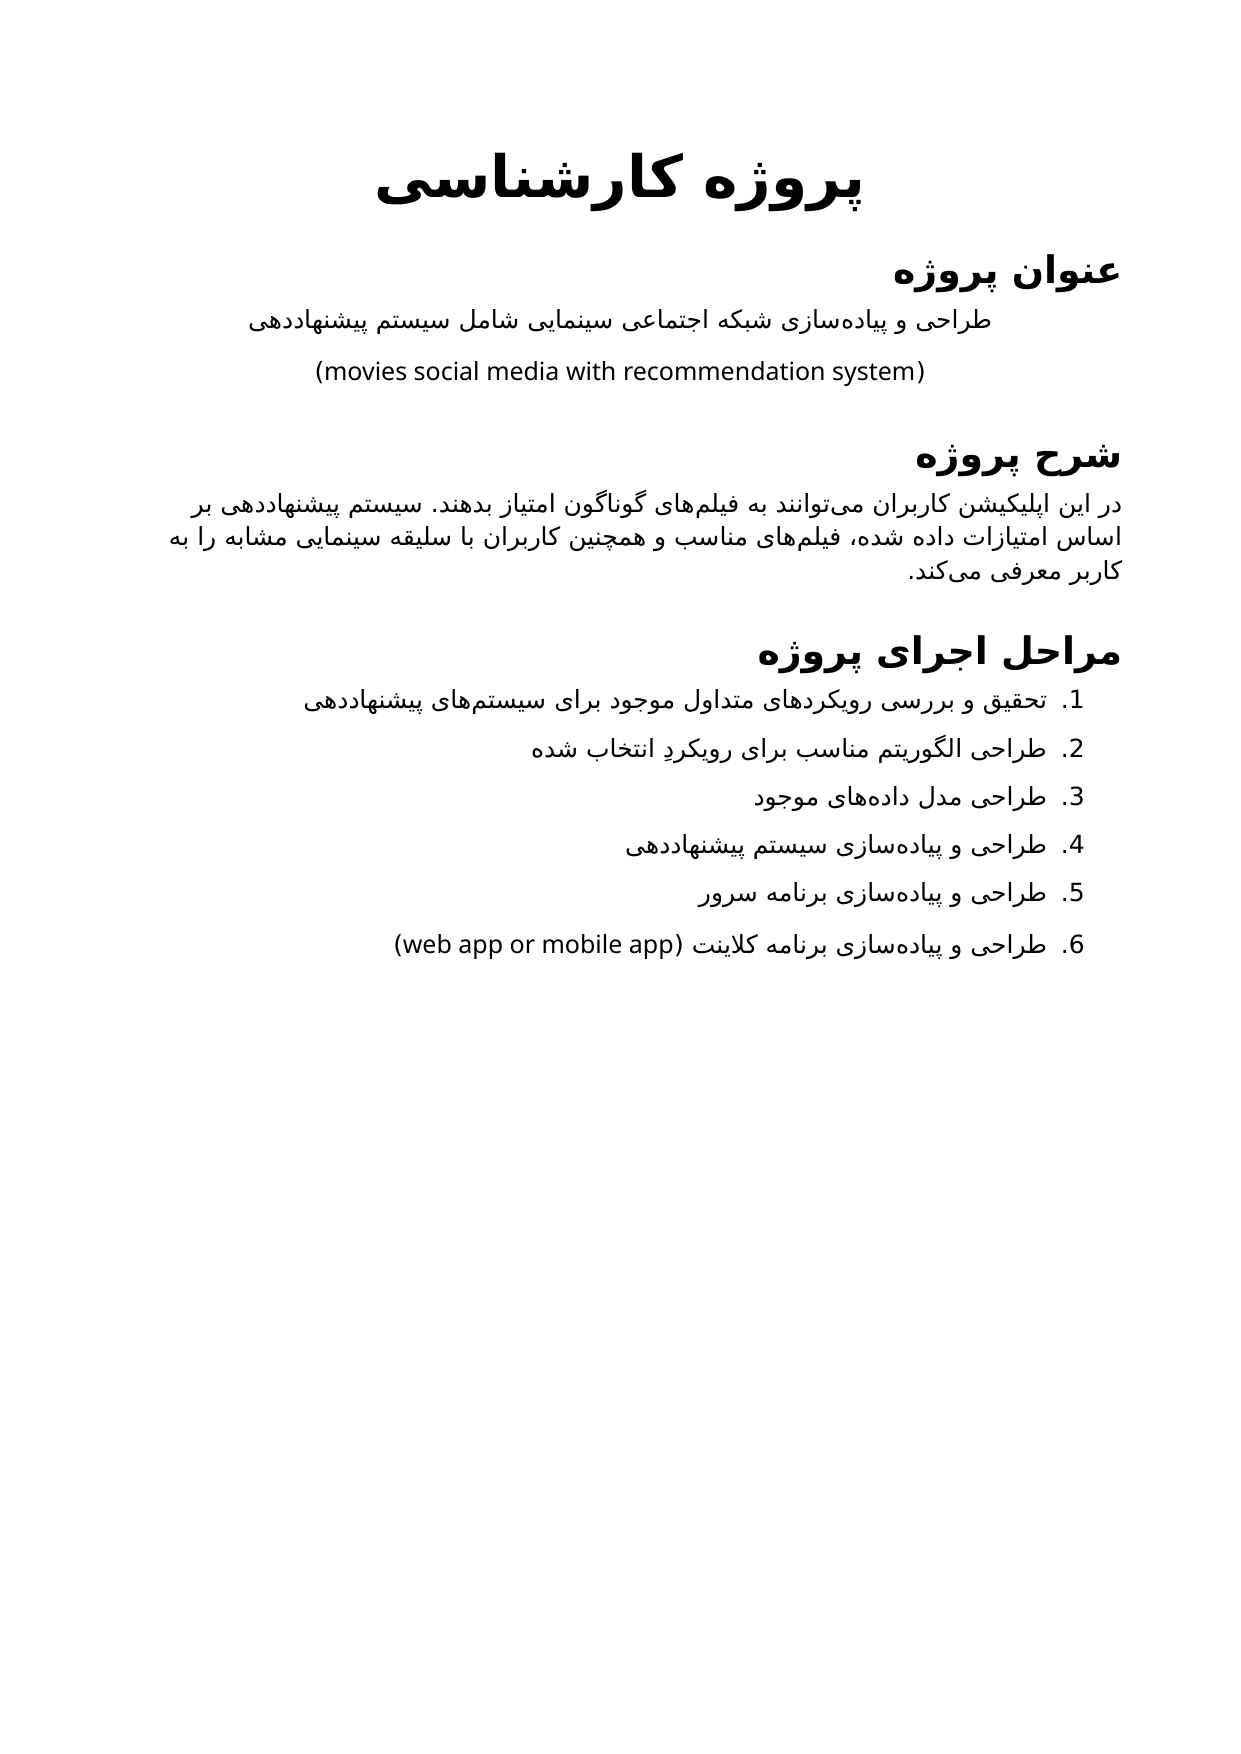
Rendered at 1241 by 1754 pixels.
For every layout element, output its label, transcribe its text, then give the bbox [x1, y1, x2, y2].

list طراحی الگوریتم مناسب برای رویکردِ انتخاب شده [118, 734, 1084, 763]
list طراحی و پیاده‌سازی سیستم پیشنهاددهی [118, 830, 1084, 859]
list طراحی و پیاده‌سازی برنامه سرور [118, 878, 1084, 907]
list طراحی مدل داده‌‌های موجود [118, 782, 1084, 811]
subtitle عنوان پروژه [118, 248, 1122, 293]
title پروژه کارشناسی [118, 143, 1122, 211]
list طراحی و پیاده‌سازی برنامه کلاینت (web app or mobile app) [118, 926, 1084, 960]
text (movies social media with recommendation system) [118, 353, 1122, 387]
list تحقیق و بررسی رویکردهای متداول موجود برای سیستم‌های پیشنهاددهی [118, 686, 1084, 715]
text در این اپلیکیشن کاربران می‌توانند به فیلم‌های گوناگون امتیاز بدهند. سیستم پیشنهاددهی بر اساس امتیازات داده شده، فیلم‌های مناسب و همچنین کاربران با سلیقه سینمایی مشابه را به کاربر معرفی می‌کند. [118, 489, 1122, 585]
subtitle شرح پروژه [118, 432, 1122, 476]
text طراحی و پیاده‌سازی شبکه اجتماعی سینمایی شامل سیستم پیشنهاددهی [118, 305, 1122, 334]
subtitle مراحل اجرای پروژه [118, 629, 1122, 673]
